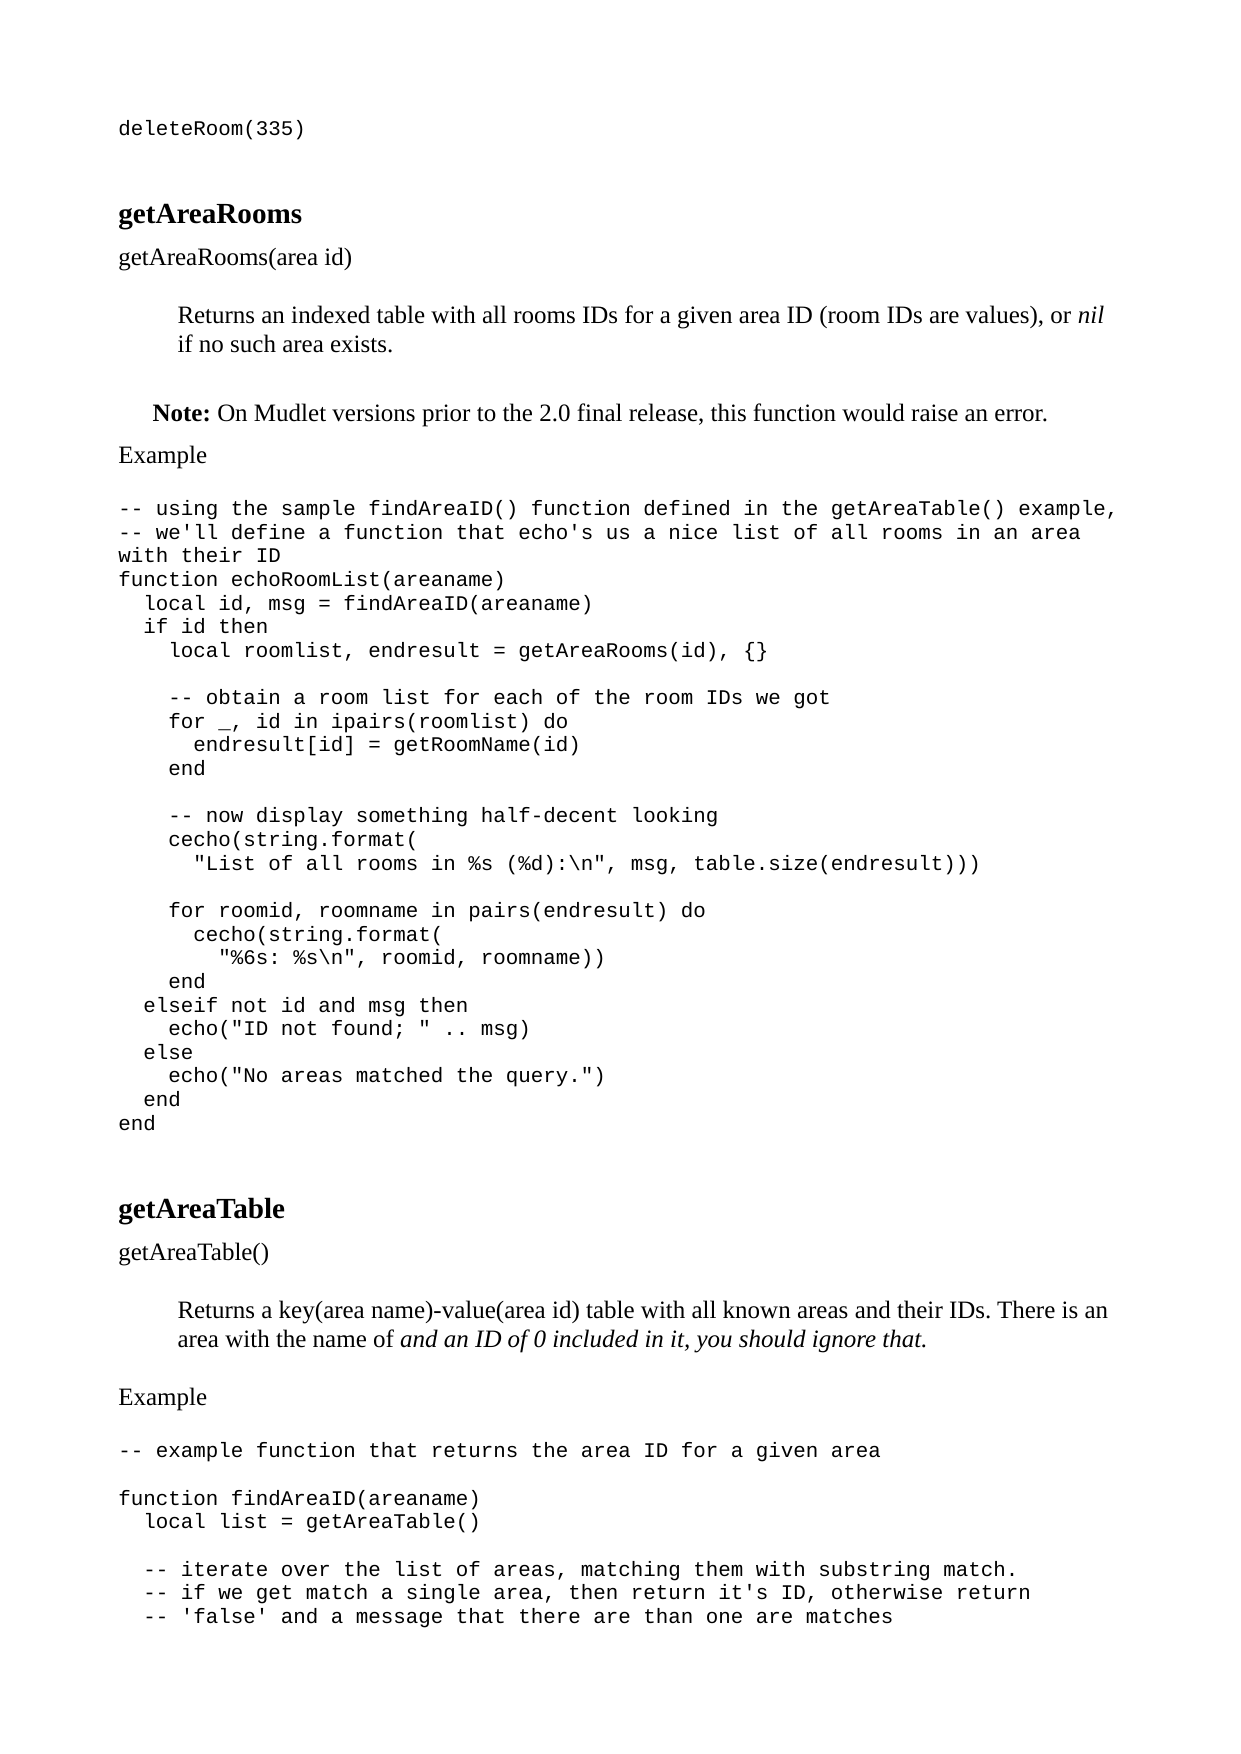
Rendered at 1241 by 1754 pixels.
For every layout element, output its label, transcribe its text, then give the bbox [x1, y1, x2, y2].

text -- if we get match a single area, then return it's ID, otherwise return [118, 1582, 1122, 1606]
text "%6s: %s\n", roomid, roomname)) [118, 947, 1122, 971]
text -- obtain a room list for each of the room IDs we got [118, 687, 1122, 711]
list Returns a key(area name)-value(area id) table with all known areas and their IDs. There is an area with the name of and an ID of 0 included in it, you should ignore that. [177, 1295, 1122, 1353]
text -- we'll define a function that echo's us a nice list of all rooms in an area with their ID [118, 522, 1122, 569]
text cecho(string.format( [118, 924, 1122, 947]
text local id, msg = findAreaID(areaname) [118, 593, 1122, 616]
text for _, id in ipairs(roomlist) do [118, 711, 1122, 734]
text -- iterate over the list of areas, matching them with substring match. [118, 1559, 1122, 1582]
text -- now display something half-decent looking [118, 805, 1122, 829]
text -- using the sample findAreaID() function defined in the getAreaTable() example, [118, 498, 1122, 522]
text else [118, 1042, 1122, 1066]
text "List of all rooms in %s (%d):\n", msg, table.size(endresult))) [118, 853, 1122, 876]
text function findAreaID(areaname) [118, 1488, 1122, 1511]
text elseif not id and msg then [118, 994, 1122, 1018]
text end [118, 1089, 1122, 1113]
text deleteRoom(335) [118, 118, 1122, 142]
subtitle getAreaTable [118, 1191, 1122, 1224]
text end [118, 758, 1122, 782]
subtitle Example [118, 1382, 1122, 1411]
subtitle getAreaRooms(area id) [118, 242, 1122, 271]
text -- example function that returns the area ID for a given area [118, 1440, 1122, 1464]
list Returns an indexed table with all rooms IDs for a given area ID (room IDs are values), or nil if no such area exists. [177, 301, 1122, 358]
subtitle getAreaRooms [118, 196, 1122, 230]
text end [118, 1113, 1122, 1136]
text -- 'false' and a message that there are than one are matches [118, 1606, 1122, 1629]
text cecho(string.format( [118, 829, 1122, 853]
subtitle getAreaTable() [118, 1237, 1122, 1266]
text if id then [118, 616, 1122, 640]
text endresult[id] = getRoomName(id) [118, 734, 1122, 758]
text echo("No areas matched the query.") [118, 1066, 1122, 1089]
text end [118, 971, 1122, 994]
subtitle Example [118, 440, 1122, 468]
text echo("ID not found; " .. msg) [118, 1018, 1122, 1042]
text local roomlist, endresult = getAreaRooms(id), {} [118, 640, 1122, 663]
text Note: On Mudlet versions prior to the 2.0 final release, this function would raise an error. [118, 387, 1122, 427]
text for roomid, roomname in pairs(endresult) do [118, 900, 1122, 924]
text function echoRoomList(areaname) [118, 569, 1122, 593]
text local list = getAreaTable() [118, 1511, 1122, 1535]
